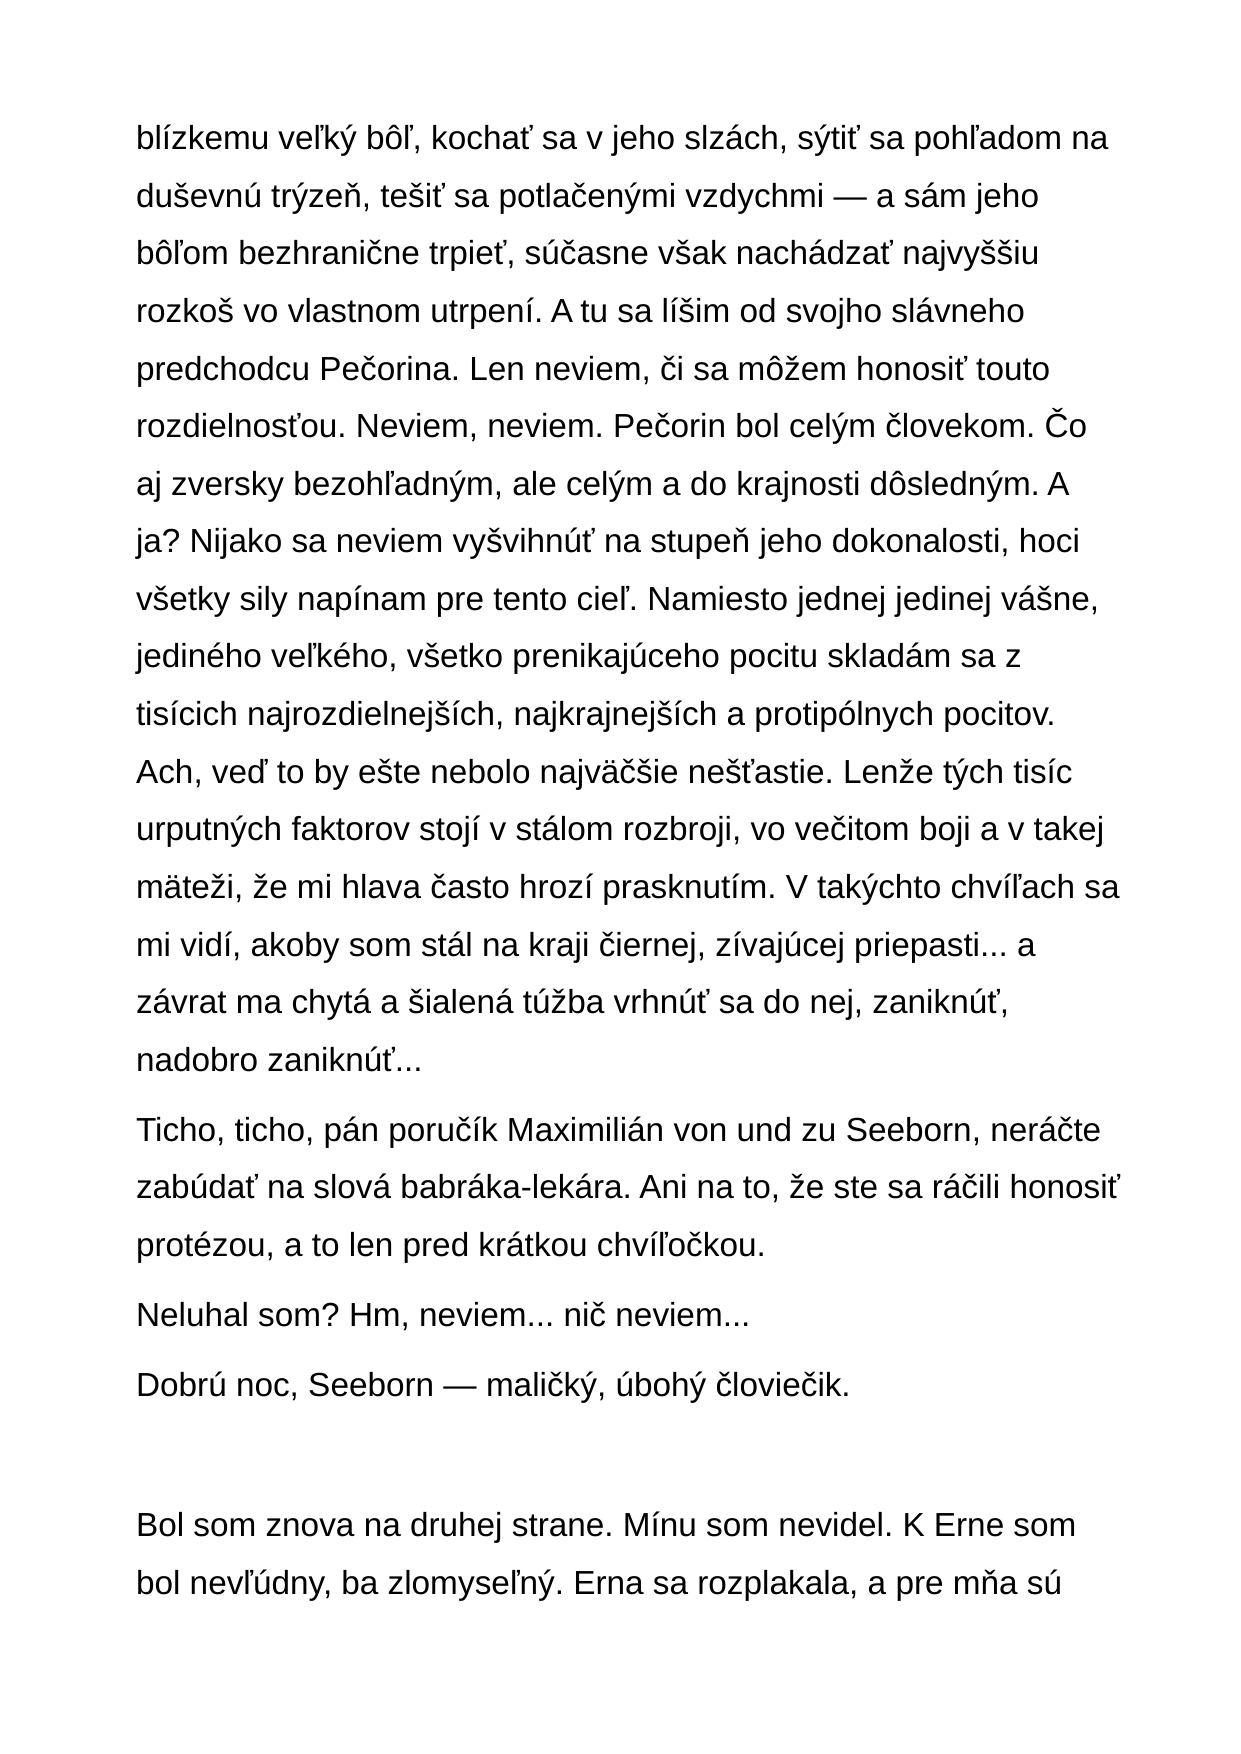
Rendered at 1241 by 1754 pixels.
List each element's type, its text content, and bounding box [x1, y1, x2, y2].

text blízkemu veľký bôľ, kochať sa v jeho slzách, sýtiť sa pohľadom na duševnú trýzeň, tešiť sa potlačenými vzdychmi — a sám jeho bôľom bezhranične trpieť, súčasne však nachádzať najvyššiu rozkoš vo vlastnom utrpení. A tu sa líšim od svojho slávneho predchodcu Pečorina. Len neviem, či sa môžem honosiť touto rozdielnosťou. Neviem, neviem. Pečorin bol celým človekom. Čo aj zversky bezohľadným, ale celým a do krajnosti dôsledným. A ja? Nijako sa neviem vyšvihnúť na stupeň jeho dokonalosti, hoci všetky sily napínam pre tento cieľ. Namiesto jednej jedinej vášne, jediného veľkého, všetko prenikajúceho pocitu skladám sa z tisícich najrozdielnejších, najkrajnejších a protipólnych pocitov. Ach, veď to by ešte nebolo najväčšie nešťastie. Lenže tých tisíc urputných faktorov stojí v stálom rozbroji, vo večitom boji a v takej mäteži, že mi hlava často hrozí prasknutím. V takýchto chvíľach sa mi vidí, akoby som stál na kraji čiernej, zívajúcej priepasti... a závrat ma chytá a šialená túžba vrhnúť sa do nej, zaniknúť, nadobro zaniknúť... [136, 118, 1122, 1078]
text Dobrú noc, Seeborn — maličký, úbohý človiečik. [136, 1365, 1122, 1404]
text Neluhal som? Hm, neviem... nič neviem... [136, 1295, 1122, 1334]
text Ticho, ticho, pán poručík Maximilián von und zu Seeborn, neráčte zabúdať na slová babráka-lekára. Ani na to, že ste sa ráčili honosiť protézou, a to len pred krátkou chvíľočkou. [136, 1110, 1122, 1263]
text Bol som znova na druhej strane. Mínu som nevidel. K Erne som bol nevľúdny, ba zlomyseľný. Erna sa rozplakala, a pre mňa sú [136, 1506, 1122, 1602]
